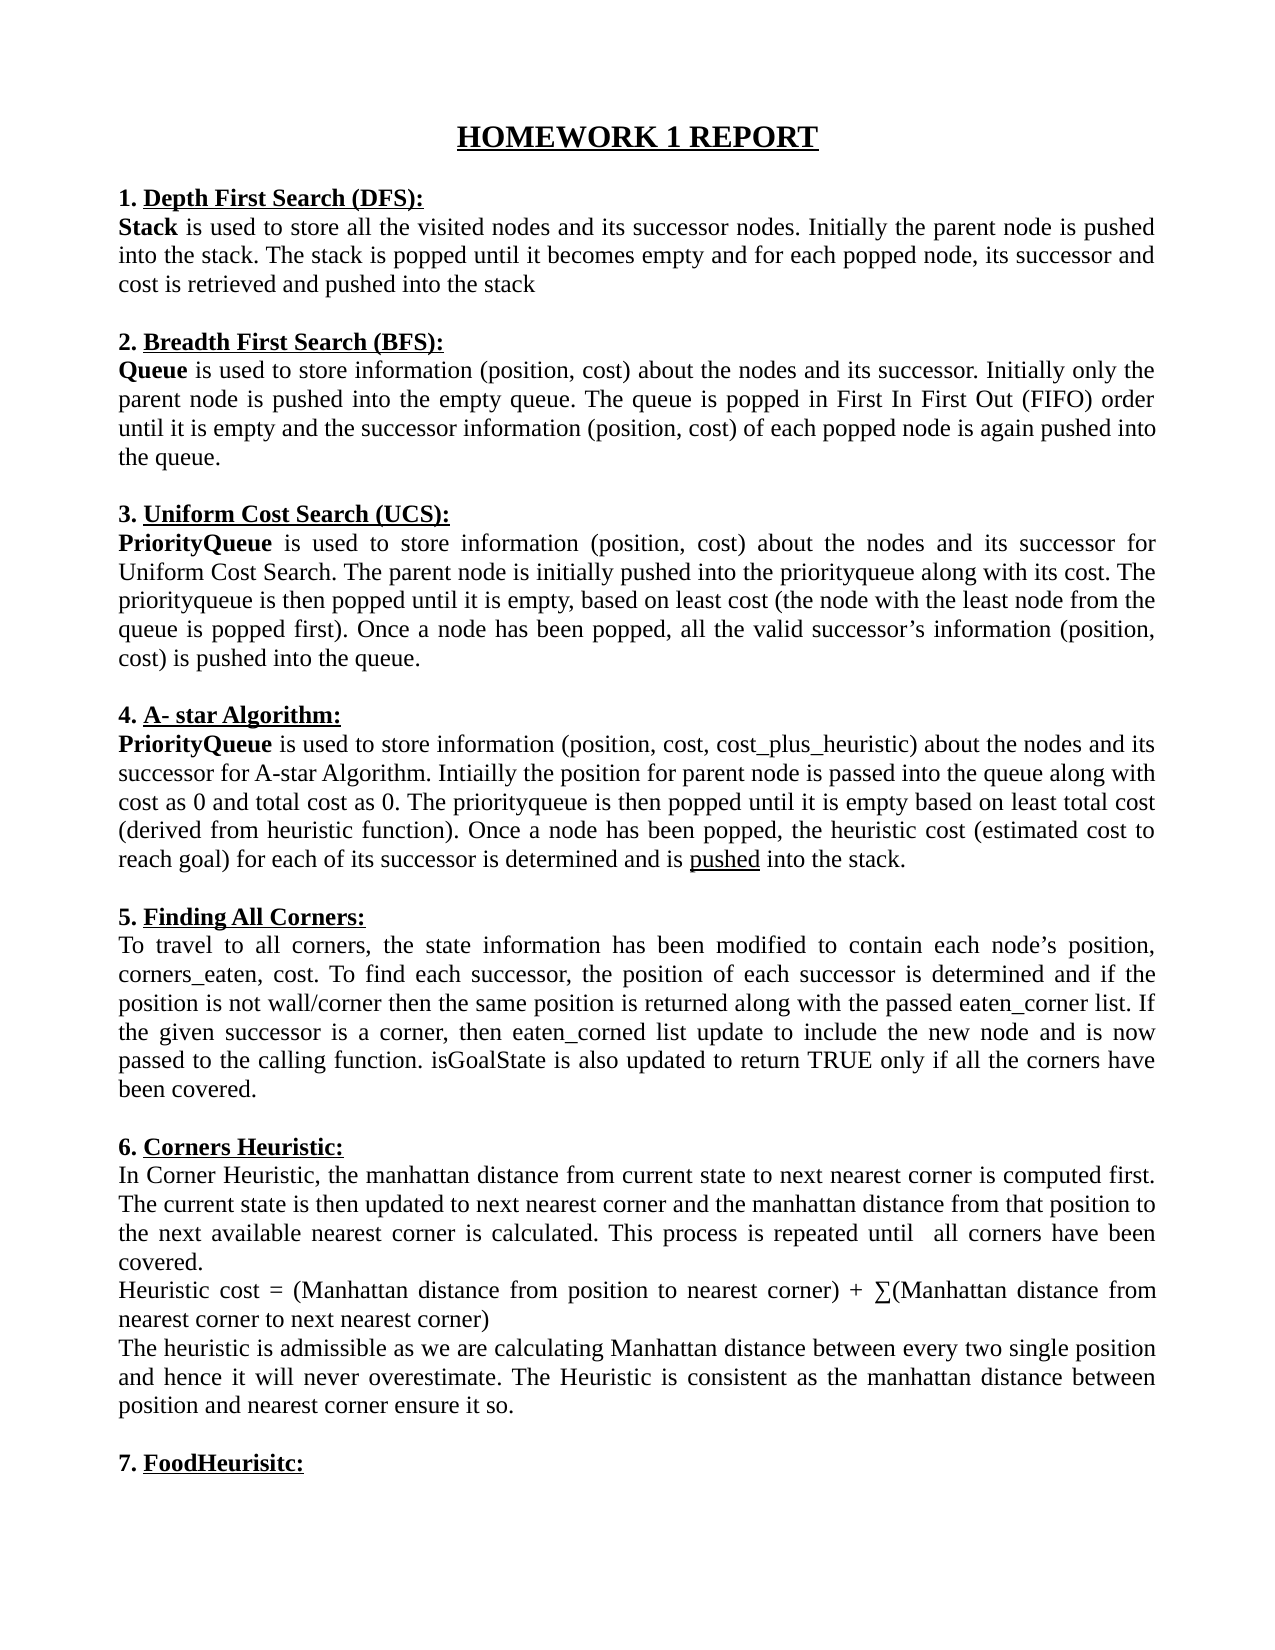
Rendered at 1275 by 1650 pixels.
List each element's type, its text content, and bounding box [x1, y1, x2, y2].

text 7. FoodHeurisitc: [118, 1448, 1157, 1477]
text 5. Finding All Corners: [118, 902, 1157, 930]
text PriorityQueue is used to store information (position, cost, cost_plus_heuristic) about the nodes and its successor for A-star Algorithm. Intiailly the position for parent node is passed into the queue along with cost as 0 and total cost as 0. The priorityqueue is then popped until it is empty based on least total cost (derived from heuristic function). Once a node has been popped, the heuristic cost (estimated cost to reach goal) for each of its successor is determined and is pushed into the stack. [118, 729, 1157, 873]
text The heuristic is admissible as we are calculating Manhattan distance between every two single position and hence it will never overestimate. The Heuristic is consistent as the manhattan distance between position and nearest corner ensure it so. [118, 1333, 1157, 1419]
text PriorityQueue is used to store information (position, cost) about the nodes and its successor for Uniform Cost Search. The parent node is initially pushed into the priorityqueue along with its cost. The priorityqueue is then popped until it is empty, based on least cost (the node with the least node from the queue is popped first). Once a node has been popped, all the valid successor’s information (position, cost) is pushed into the queue. [118, 528, 1157, 672]
text 3. Uniform Cost Search (UCS): [118, 499, 1157, 528]
text Queue is used to store information (position, cost) about the nodes and its successor. Initially only the parent node is pushed into the empty queue. The queue is popped in First In First Out (FIFO) order until it is empty and the successor information (position, cost) of each popped node is again pushed into the queue. [118, 355, 1157, 470]
text 4. A- star Algorithm: [118, 700, 1157, 729]
text 1. Depth First Search (DFS): [118, 183, 1157, 212]
text To travel to all corners, the state information has been modified to contain each node’s position, corners_eaten, cost. To find each successor, the position of each successor is determined and if the position is not wall/corner then the same position is returned along with the passed eaten_corner list. If the given successor is a corner, then eaten_corned list update to include the new node and is now passed to the calling function. isGoalState is also updated to return TRUE only if all the corners have been covered. [118, 930, 1157, 1103]
text HOMEWORK 1 REPORT [118, 118, 1157, 154]
text 2. Breadth First Search (BFS): [118, 327, 1157, 355]
text Heuristic cost = (Manhattan distance from position to nearest corner) + ∑(Manhattan distance from nearest corner to next nearest corner) [118, 1275, 1157, 1333]
text Stack is used to store all the visited nodes and its successor nodes. Initially the parent node is pushed into the stack. The stack is popped until it becomes empty and for each popped node, its successor and cost is retrieved and pushed into the stack [118, 212, 1157, 298]
text 6. Corners Heuristic: [118, 1132, 1157, 1160]
text In Corner Heuristic, the manhattan distance from current state to next nearest corner is computed first. The current state is then updated to next nearest corner and the manhattan distance from that position to the next available nearest corner is calculated. This process is repeated until all corners have been covered. [118, 1160, 1157, 1275]
